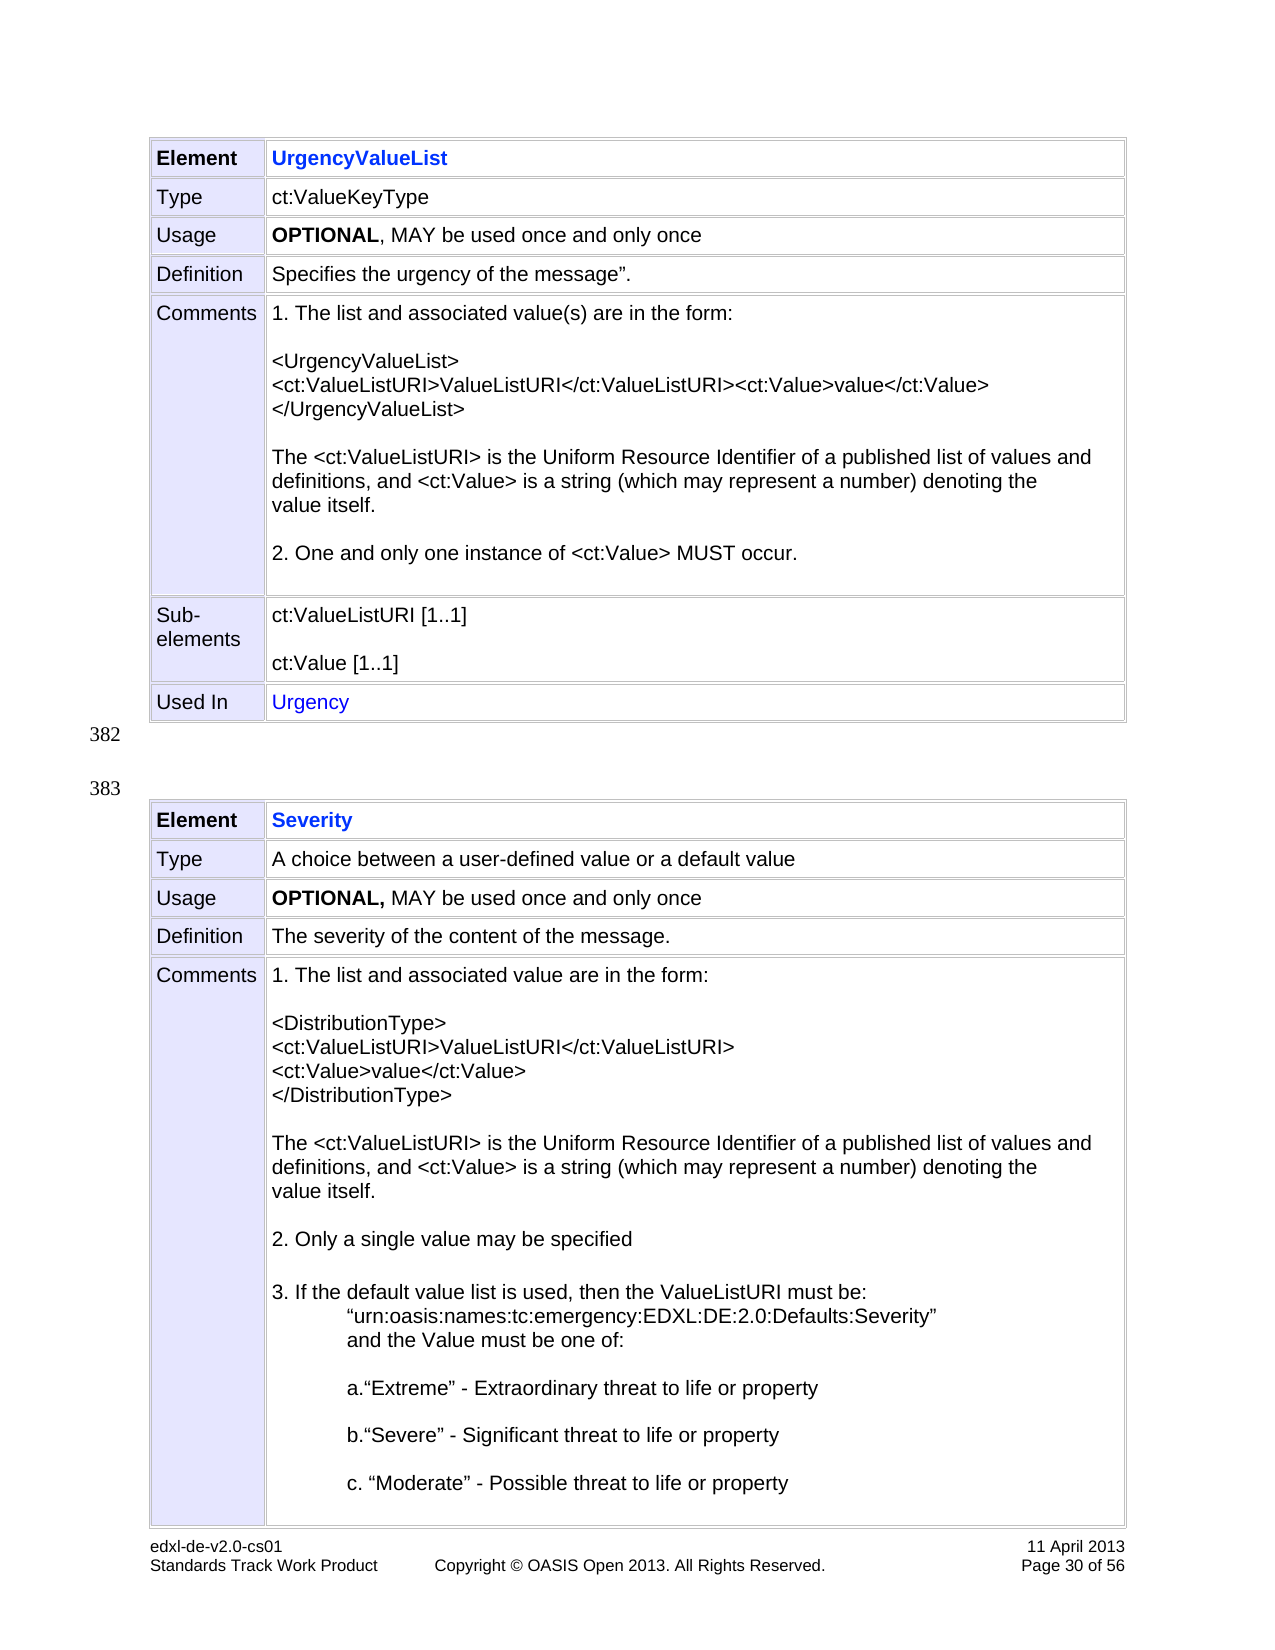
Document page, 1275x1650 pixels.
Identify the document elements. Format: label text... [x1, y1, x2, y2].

table_cell A choice between a user-defined value or a default value [267, 841, 1124, 877]
table_cell OPTIONAL, MAY be used once and only once [267, 218, 1124, 253]
table_cell Type [152, 179, 264, 215]
table_cell ct:ValueKeyType [267, 179, 1124, 215]
table_cell Comments [152, 296, 264, 594]
table_cell Definition [152, 919, 264, 954]
table_header Element [152, 803, 264, 838]
table_cell ct:ValueListURI [1..1] ct:Value [1..1] [267, 598, 1124, 681]
table_cell Definition [152, 257, 264, 292]
table_cell Used In [152, 685, 264, 720]
table_cell Type [152, 841, 264, 877]
table_header UrgencyValueList [267, 141, 1124, 176]
table_cell Specifies the urgency of the message”. [267, 257, 1124, 292]
table_cell Urgency [267, 685, 1124, 720]
table_cell OPTIONAL, MAY be used once and only once [267, 880, 1124, 916]
table_cell 1. The list and associated value are in the form: <DistributionType> <ct:ValueListURI>ValueListURI</ct:ValueListURI> <ct:Value>value</ct:Value> </DistributionType> The <ct:ValueListURI> is the Uniform Resource Identifier of a published list of values and definitions, and <ct:Value> is a string (which may represent a number) denoting the value itself. 2. Only a single value may be specified 3. If the default value list is used, then the ValueListURI must be: “urn:oasis:names:tc:emergency:EDXL:DE:2.0:Defaults:Severity” and the Value must be one of: a.“Extreme” - Extraordinary threat to life or property b.“Severe” - Significant threat to life or property c. “Moderate” - Possible threat to life or property [267, 958, 1124, 1525]
table_cell The severity of the content of the message. [267, 919, 1124, 954]
table_header Severity [267, 803, 1124, 838]
table_cell Usage [152, 218, 264, 253]
table_cell Usage [152, 880, 264, 916]
table_cell 1. The list and associated value(s) are in the form: <UrgencyValueList> <ct:ValueListURI>ValueListURI</ct:ValueListURI><ct:Value>value</ct:Value> </UrgencyValueList> The <ct:ValueListURI> is the Uniform Resource Identifier of a published list of values and definitions, and <ct:Value> is a string (which may represent a number) denoting the value itself. 2. One and only one instance of <ct:Value> MUST occur. [267, 296, 1124, 594]
table_header Element [152, 141, 264, 176]
table_cell Sub-elements [152, 598, 264, 681]
table_cell Comments [152, 958, 264, 1525]
